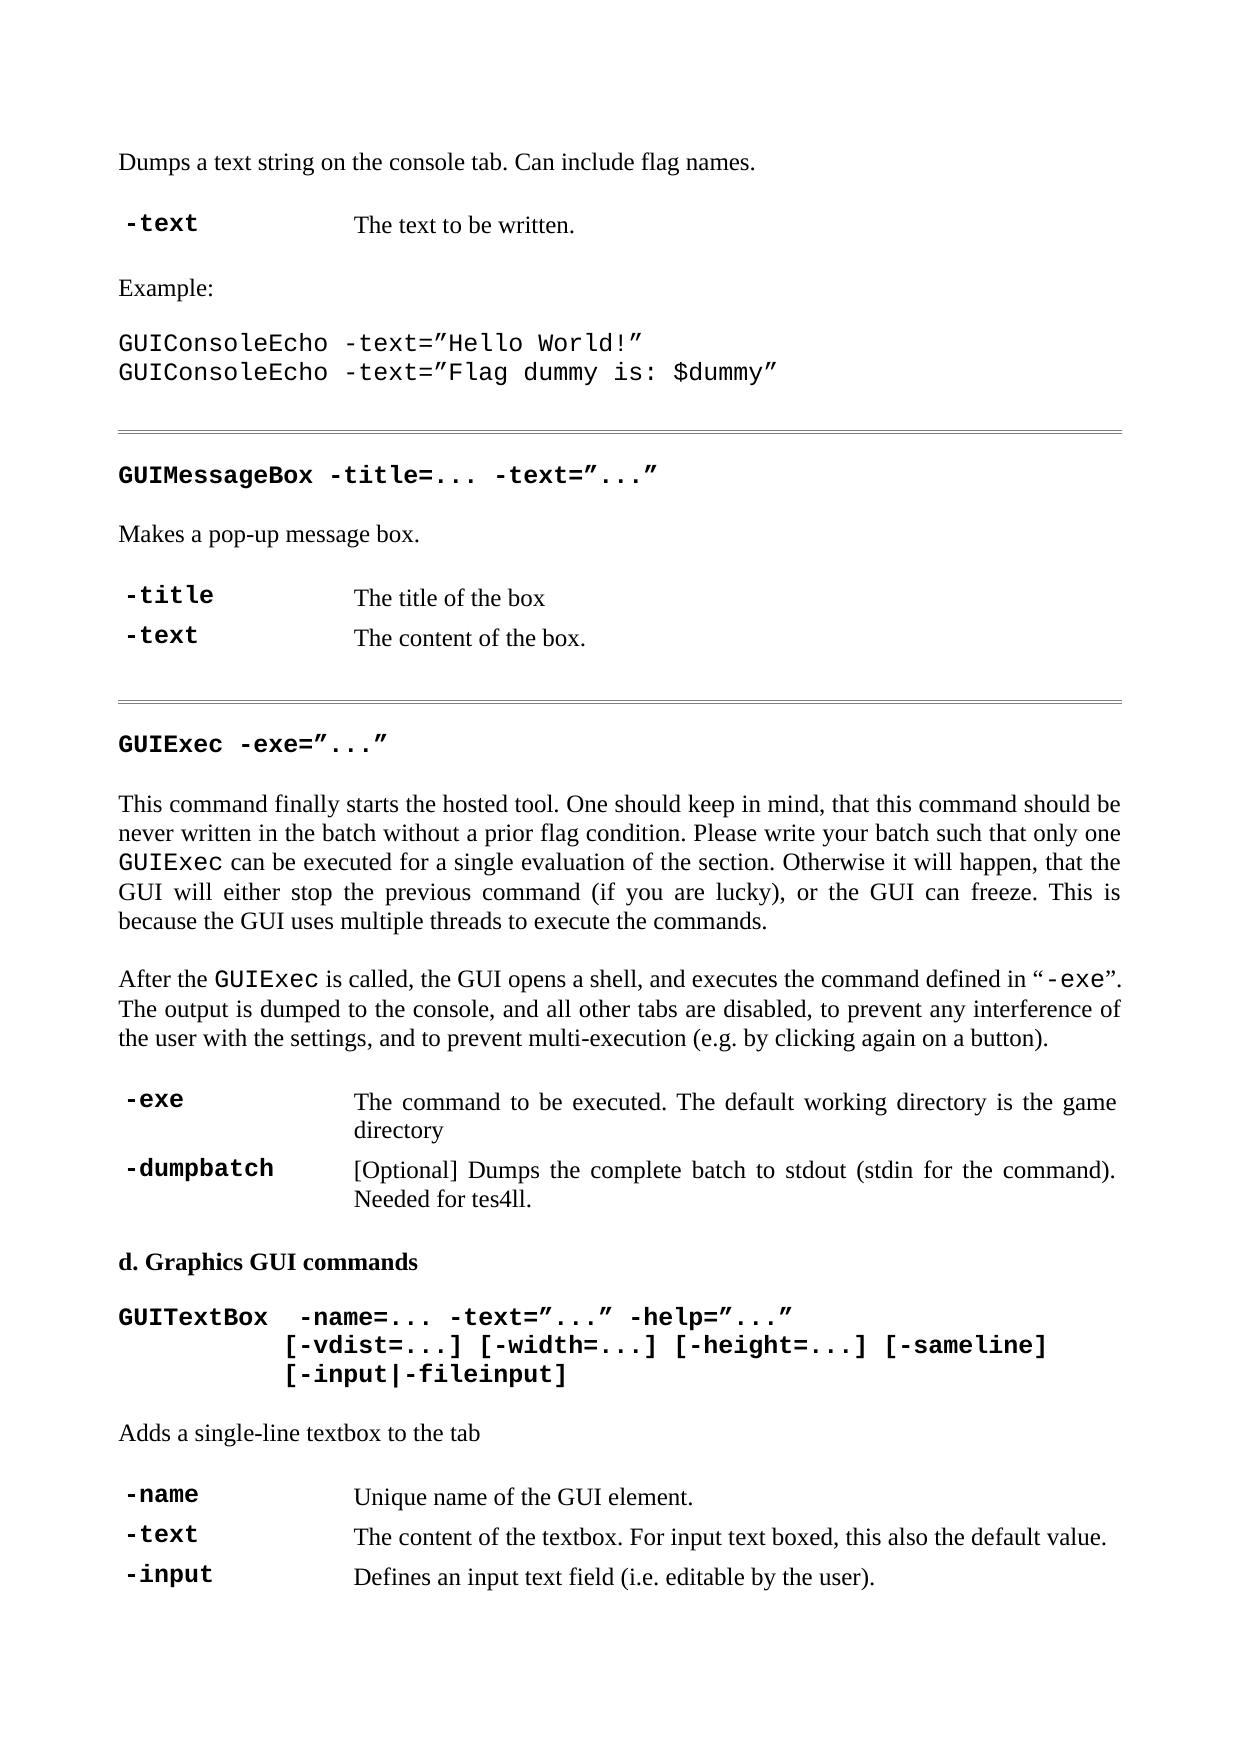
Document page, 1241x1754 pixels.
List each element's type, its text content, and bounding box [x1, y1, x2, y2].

text GUIMessageBox -title=... -text=”...” [118, 462, 1122, 491]
table_cell The content of the box. [348, 617, 1123, 657]
table_header -text [118, 204, 348, 244]
text [-input|-fileinput] [118, 1361, 1122, 1389]
table_header -name [118, 1476, 348, 1516]
table_header The title of the box [348, 577, 1123, 617]
table_cell Defines an input text field (i.e. editable by the user). [348, 1556, 1123, 1596]
text Dumps a text string on the console tab. Can include flag names. [118, 147, 1122, 176]
table_cell -input [118, 1556, 348, 1596]
text Adds a single-line textbox to the tab [118, 1418, 1122, 1447]
text Makes a pop-up message box. [118, 519, 1122, 548]
text GUITextBox -name=... -text=”...” -help=”...” [118, 1304, 1122, 1333]
table_header Unique name of the GUI element. [348, 1476, 1123, 1516]
table_cell [Optional] Dumps the complete batch to stdout (stdin for the command). Needed for tes4ll. [348, 1150, 1123, 1219]
table_cell -text [118, 617, 348, 657]
table_header The command to be executed. The default working directory is the game directory [348, 1081, 1123, 1150]
text GUIConsoleEcho -text=”Hello World!” [118, 331, 1122, 359]
text Example: [118, 273, 1122, 302]
text GUIConsoleEcho -text=”Flag dummy is: $dummy” [118, 359, 1122, 387]
table_header -title [118, 577, 348, 617]
text After the GUIExec is called, the GUI opens a shell, and executes the command defined in “-exe”. The output is dumped to the console, and all other tabs are disabled, to prevent any interference of the user with the settings, and to prevent multi-execution (e.g. by clicking again on a button). [118, 964, 1122, 1052]
text GUIExec -exe=”...” [118, 732, 1122, 760]
text This command finally starts the hosted tool. One should keep in mind, that this command should be never written in the batch without a prior flag condition. Please write your batch such that only one GUIExec can be executed for a single evaluation of the section. Otherwise it will happen, that the GUI will either stop the previous command (if you are lucky), or the GUI can freeze. This is because the GUI uses multiple threads to execute the commands. [118, 789, 1122, 935]
table_header The text to be written. [348, 204, 1123, 244]
text d. Graphics GUI commands [118, 1247, 1122, 1276]
table_header -exe [118, 1081, 348, 1150]
text [-vdist=...] [-width=...] [-height=...] [-sameline] [118, 1333, 1122, 1361]
table_cell -dumpbatch [118, 1150, 348, 1219]
table_cell The content of the textbox. For input text boxed, this also the default value. [348, 1516, 1123, 1556]
table_cell -text [118, 1516, 348, 1556]
